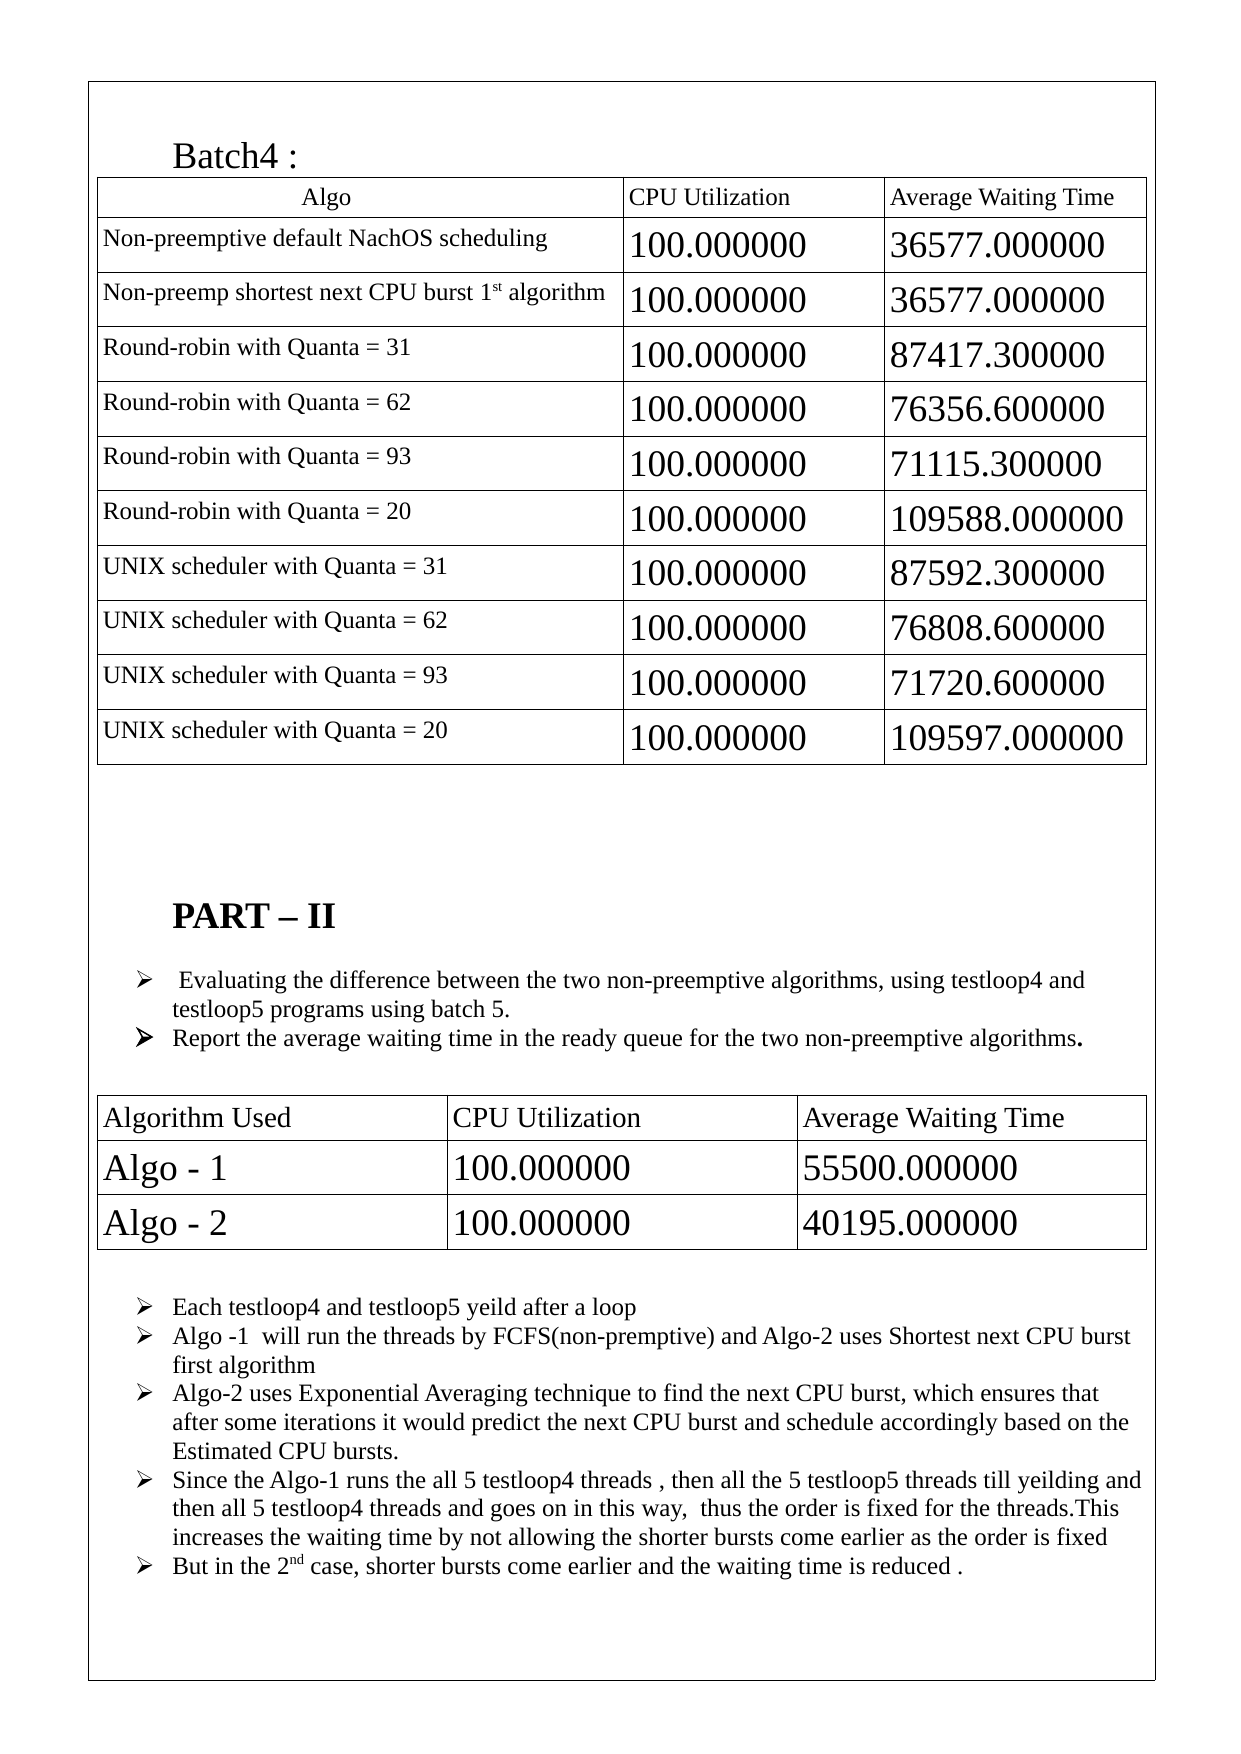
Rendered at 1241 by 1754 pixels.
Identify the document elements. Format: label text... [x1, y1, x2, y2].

table_cell 71720.600000 [885, 655, 1146, 709]
list But in the 2nd case, shorter bursts come earlier and the waiting time is reduced . [134, 1551, 1146, 1580]
table_cell 71115.300000 [885, 437, 1146, 490]
table_cell 100.000000 [624, 710, 884, 764]
table_cell 100.000000 [624, 437, 884, 490]
table_cell UNIX scheduler with Quanta = 93 [98, 655, 623, 709]
table_cell 100.000000 [624, 655, 884, 709]
table_cell UNIX scheduler with Quanta = 62 [98, 601, 623, 654]
table_cell 87417.300000 [885, 327, 1146, 381]
table_cell Round-robin with Quanta = 93 [98, 437, 623, 490]
table_cell UNIX scheduler with Quanta = 20 [98, 710, 623, 764]
table_header Average Waiting Time [885, 178, 1146, 217]
list Report the average waiting time in the ready queue for the two non-preemptive algorithms. [134, 1023, 1146, 1051]
table_header CPU Utilization [448, 1096, 797, 1139]
table_cell 76808.600000 [885, 601, 1146, 654]
text PART – II [97, 893, 1146, 936]
table_header CPU Utilization [624, 178, 884, 217]
table_cell Round-robin with Quanta = 62 [98, 382, 623, 436]
table_cell 100.000000 [624, 382, 884, 436]
table_header Average Waiting Time [798, 1096, 1146, 1139]
table_cell 76356.600000 [885, 382, 1146, 436]
table_cell 100.000000 [624, 546, 884, 600]
table_cell 109597.000000 [885, 710, 1146, 764]
table_cell 100.000000 [448, 1141, 797, 1194]
table_cell 100.000000 [624, 218, 884, 272]
table_cell 100.000000 [624, 491, 884, 545]
table_cell 36577.000000 [885, 218, 1146, 272]
table_cell Round-robin with Quanta = 31 [98, 327, 623, 381]
table_cell 100.000000 [448, 1195, 797, 1249]
table_cell 55500.000000 [798, 1141, 1146, 1194]
table_cell 40195.000000 [798, 1195, 1146, 1249]
table_cell Non-preemp shortest next CPU burst 1st algorithm [98, 273, 623, 326]
table_cell UNIX scheduler with Quanta = 31 [98, 546, 623, 600]
table_cell Algo - 2 [98, 1195, 447, 1249]
table_cell Non-preemptive default NachOS scheduling [98, 218, 623, 272]
table_cell Algo - 1 [98, 1141, 447, 1194]
list Since the Algo-1 runs the all 5 testloop4 threads , then all the 5 testloop5 threads till yeilding and then all 5 testloop4 threads and goes on in this way, thus the order is fixed for the threads.This increases the waiting time by not allowing the shorter bursts come earlier as the order is fixed [134, 1465, 1146, 1551]
table_cell 87592.300000 [885, 546, 1146, 600]
table_cell 100.000000 [624, 601, 884, 654]
text Batch4 : [97, 133, 1146, 177]
table_cell 100.000000 [624, 327, 884, 381]
table_header Algorithm Used [98, 1096, 447, 1139]
table_cell 109588.000000 [885, 491, 1146, 545]
table_cell 100.000000 [624, 273, 884, 326]
table_cell Round-robin with Quanta = 20 [98, 491, 623, 545]
list Each testloop4 and testloop5 yeild after a loop [134, 1292, 1146, 1321]
list Evaluating the difference between the two non-preemptive algorithms, using testloop4 and testloop5 programs using batch 5. [134, 965, 1146, 1023]
table_cell 36577.000000 [885, 273, 1146, 326]
list Algo-2 uses Exponential Averaging technique to find the next CPU burst, which ensures that after some iterations it would predict the next CPU burst and schedule accordingly based on the Estimated CPU bursts. [134, 1378, 1146, 1465]
list Algo -1 will run the threads by FCFS(non-premptive) and Algo-2 uses Shortest next CPU burst first algorithm [134, 1321, 1146, 1378]
table_header Algo [98, 178, 623, 217]
